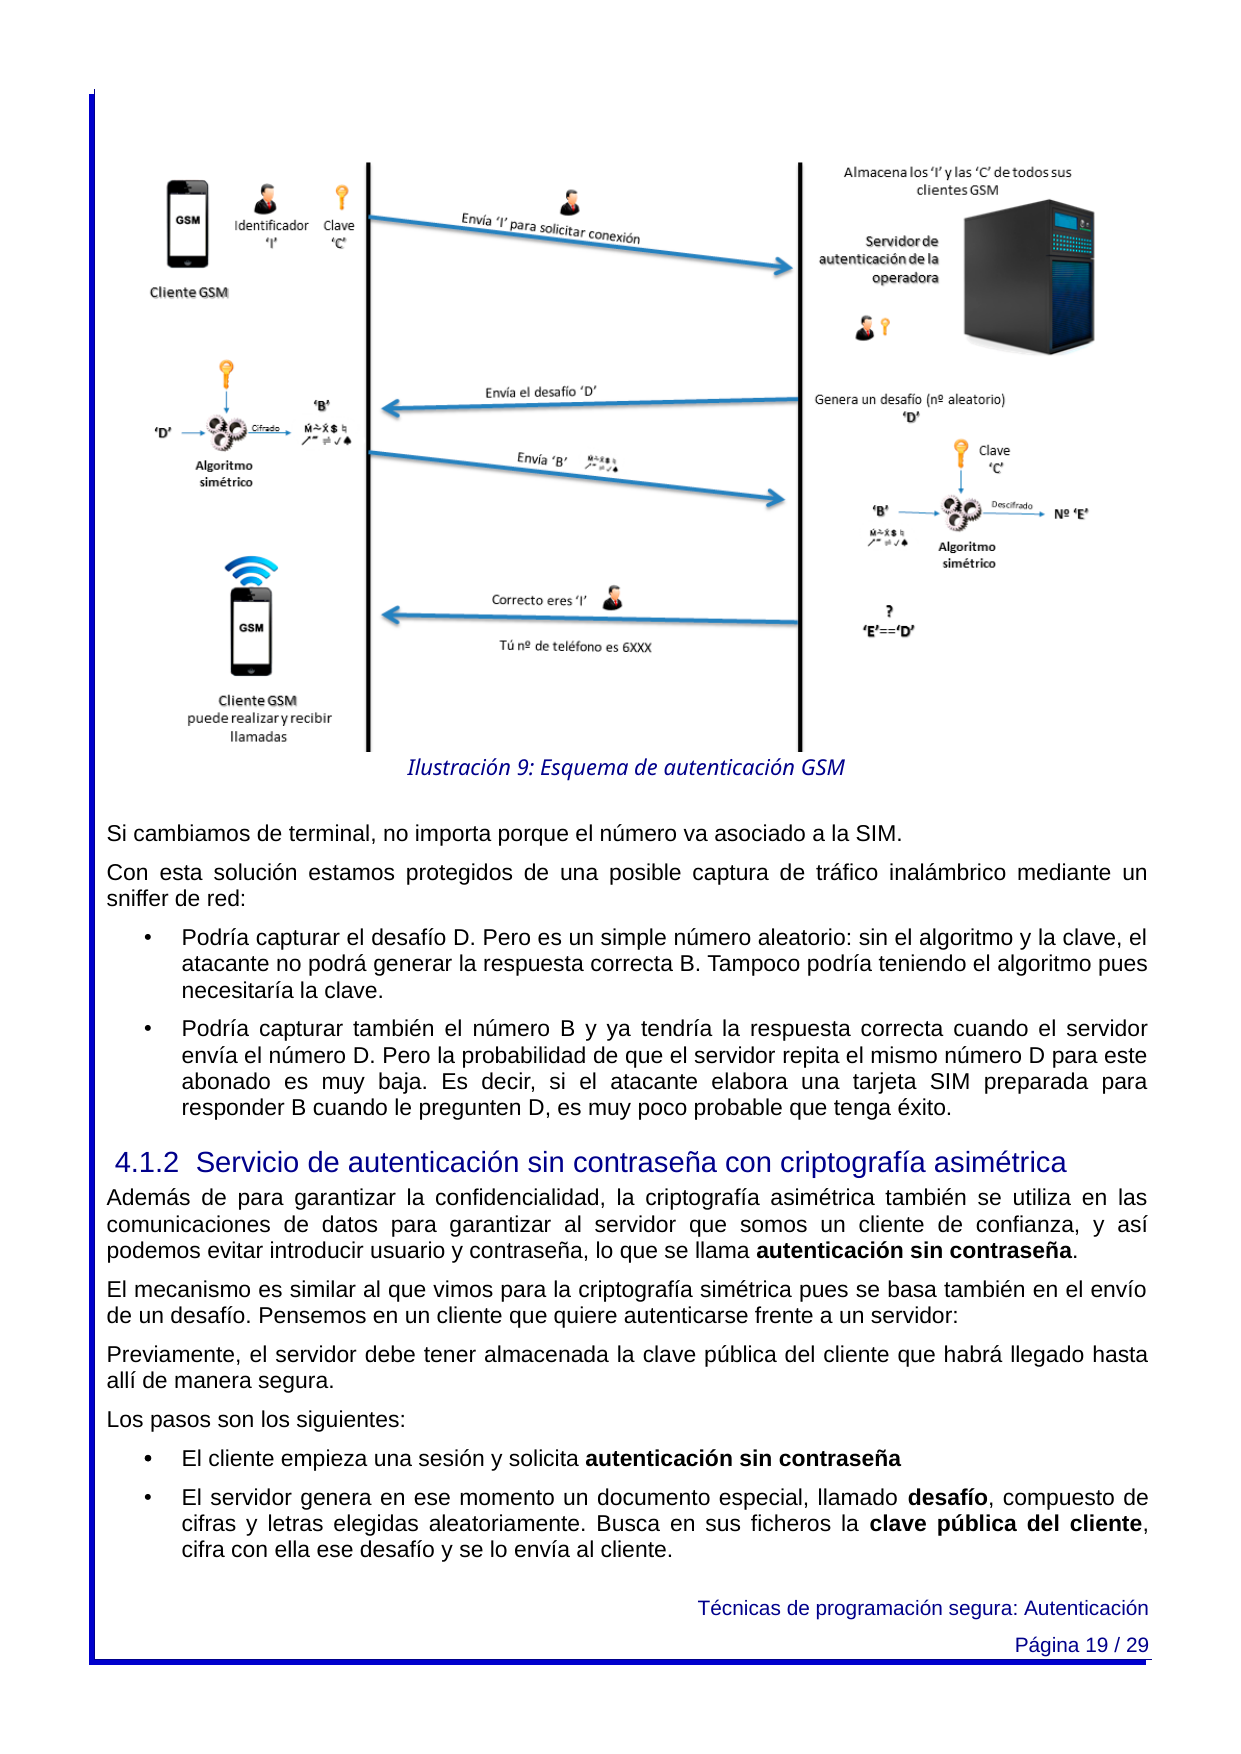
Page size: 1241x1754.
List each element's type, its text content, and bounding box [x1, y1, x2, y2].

list El servidor genera en ese momento un documento especial, llamado desafío, compuesto de cifras y letras elegidas aleatoriamente. Busca en sus ficheros la clave pública del cliente, cifra con ella ese desafío y se lo envía al cliente. [144, 1483, 1149, 1563]
subtitle Servicio de autenticación sin contraseña con criptografía asimétrica [106, 1145, 1149, 1178]
list Podría capturar el desafío D. Pero es un simple número aleatorio: sin el algoritmo y la clave, el atacante no podrá generar la respuesta correcta B. Tampoco podría teniendo el algoritmo pues necesitaría la clave. [144, 924, 1149, 1003]
list Podría capturar también el número B y ya tendría la respuesta correcta cuando el servidor envía el número D. Pero la probabilidad de que el servidor repita el mismo número D para este abonado es muy baja. Es decir, si el atacante elabora una tarjeta SIM preparada para responder B cuando le pregunten D, es muy poco probable que tenga éxito. [144, 1015, 1149, 1121]
text Además de para garantizar la confidencialidad, la criptografía asimétrica también se utiliza en las comunicaciones de datos para garantizar al servidor que somos un cliente de confianza, y así podemos evitar introducir usuario y contraseña, lo que se llama autenticación sin contraseña. [106, 1184, 1149, 1263]
text Con esta solución estamos protegidos de una posible captura de tráfico inalámbrico mediante un sniffer de red: [106, 859, 1149, 911]
text Previamente, el servidor debe tener almacenada la clave pública del cliente que habrá llegado hasta allí de manera segura. [106, 1341, 1149, 1394]
text Si cambiamos de terminal, no importa porque el número va asociado a la SIM. [106, 820, 1149, 846]
list El cliente empieza una sesión y solicita autenticación sin contraseña [144, 1445, 1149, 1471]
list Ilustración 9: Esquema de autenticación GSM [128, 752, 1127, 781]
text Los pasos son los siguientes: [106, 1406, 1149, 1432]
picture [128, 150, 1127, 752]
text El mecanismo es similar al que vimos para la criptografía simétrica pues se basa también en el envío de un desafío. Pensemos en un cliente que quiere autenticarse frente a un servidor: [106, 1276, 1149, 1328]
